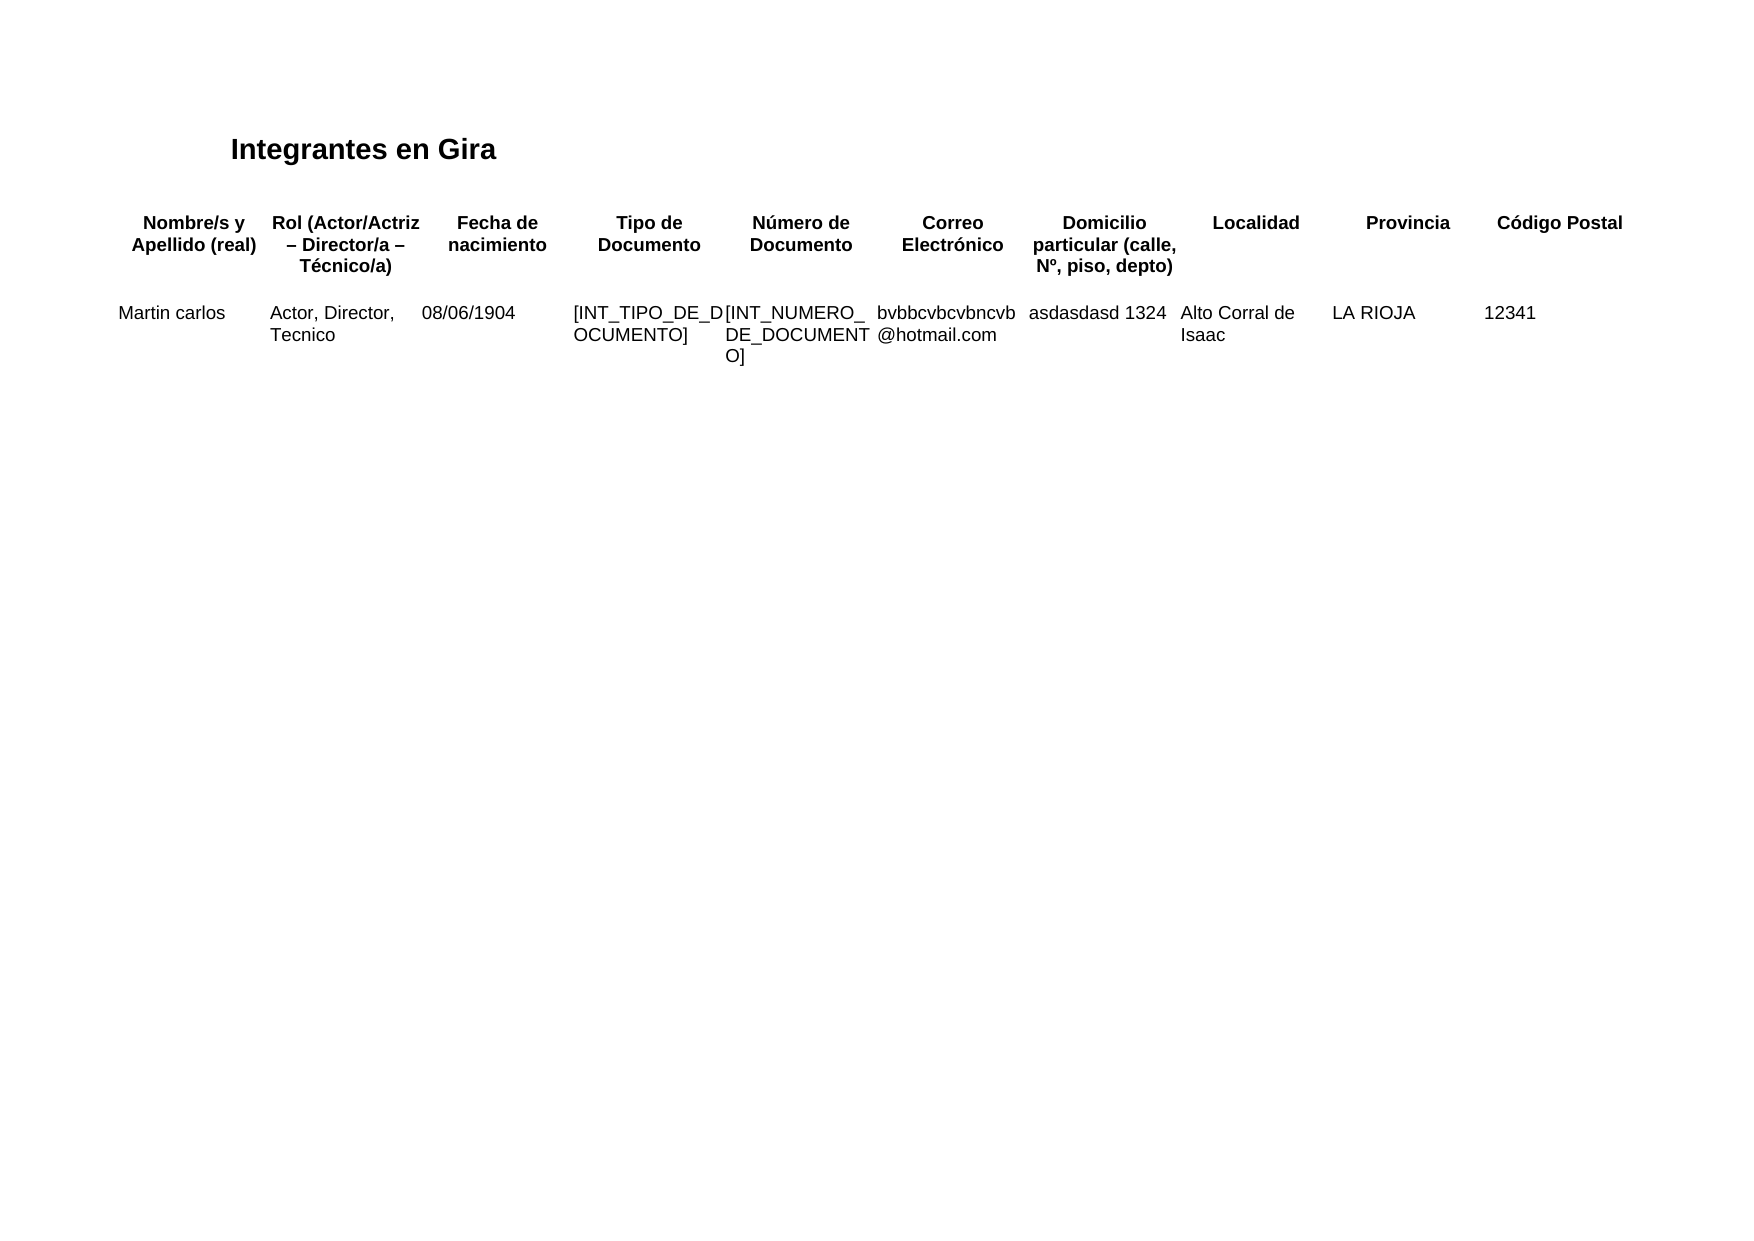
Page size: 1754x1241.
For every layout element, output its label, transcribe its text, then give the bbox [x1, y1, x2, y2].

table_cell asdasdasd 1324 [1029, 277, 1180, 366]
table_header Número de Documento [725, 187, 877, 277]
table_header Localidad [1180, 187, 1332, 277]
table_header Nombre/s y Apellido (real) [118, 187, 270, 277]
table_header Correo Electrónico [877, 187, 1029, 277]
table_cell Alto Corral de Isaac [1180, 277, 1332, 366]
table_cell 08/06/1904 [422, 277, 573, 366]
table_cell bvbbcvbcvbncvb@hotmail.com [877, 277, 1029, 366]
table_cell Martin carlos [118, 277, 270, 366]
table_cell [INT_TIPO_DE_DOCUMENTO] [573, 277, 725, 366]
table_header Domicilio particular (calle, Nº, piso, depto) [1029, 187, 1180, 277]
table_cell LA RIOJA [1332, 277, 1484, 366]
table_header Código Postal [1484, 187, 1636, 277]
table_header Provincia [1332, 187, 1484, 277]
table_cell [INT_NUMERO_DE_DOCUMENTO] [725, 277, 877, 366]
table_header Rol (Actor/Actriz – Director/a – Técnico/a) [270, 187, 422, 277]
text Integrantes en Gira [231, 132, 1636, 166]
table_header Fecha de nacimiento [422, 187, 573, 277]
table_header Tipo de Documento [573, 187, 725, 277]
table_cell 12341 [1484, 277, 1636, 366]
table_cell Actor, Director, Tecnico [270, 277, 422, 366]
